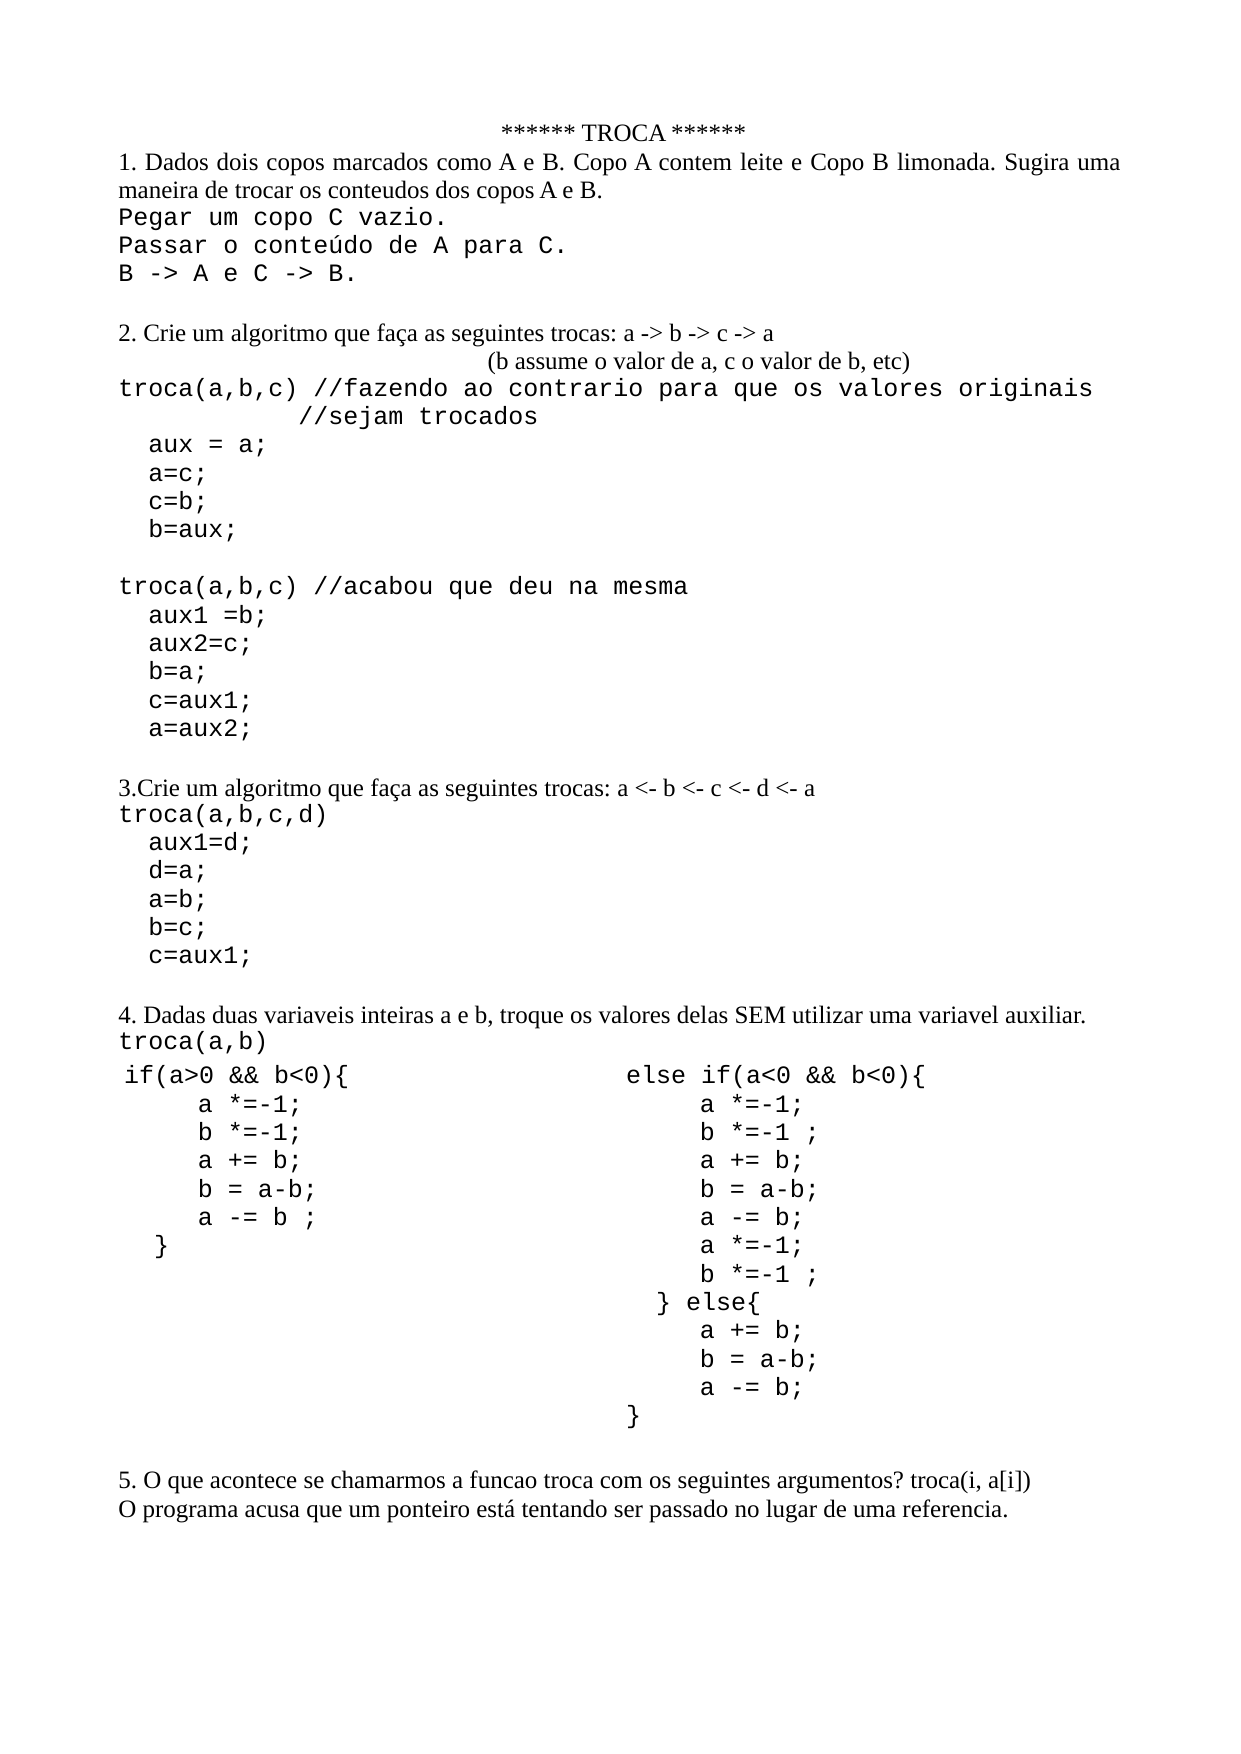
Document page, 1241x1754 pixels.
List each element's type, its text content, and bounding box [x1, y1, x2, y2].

text c=b; [118, 488, 1122, 517]
text O programa acusa que um ponteiro está tentando ser passado no lugar de uma referencia. [118, 1494, 1122, 1523]
text aux = a; [118, 432, 1122, 460]
text a=c; [118, 460, 1122, 488]
text 5. O que acontece se chamarmos a funcao troca com os seguintes argumentos? troca(i, a[i]) [118, 1465, 1122, 1494]
text 4. Dadas duas variaveis inteiras a e b, troque os valores delas SEM utilizar uma variavel auxiliar. [118, 1000, 1122, 1029]
text b=c; [118, 915, 1122, 943]
text aux1=d; [118, 830, 1122, 858]
text troca(a,b) [118, 1029, 1122, 1057]
text Passar o conteúdo de A para C. [118, 233, 1122, 261]
text aux1 =b; [118, 602, 1122, 631]
table_header else if(a<0 && b<0){ a *=-1; b *=-1 ; a += b; b = a-b; a -= b; a *=-1; b *=-1 ; } else{ a += b; b = a-b; a -= b; } [620, 1057, 1122, 1437]
text ****** TROCA ****** [118, 118, 1122, 147]
text troca(a,b,c) //acabou que deu na mesma [118, 574, 1122, 602]
text //sejam trocados [118, 403, 1122, 432]
text (b assume o valor de a, c o valor de b, etc) [118, 346, 1122, 375]
text b=a; [118, 659, 1122, 687]
table_header if(a>0 && b<0){ a *=-1; b *=-1; a += b; b = a-b; a -= b ; } [118, 1057, 620, 1437]
text a=aux2; [118, 716, 1122, 744]
text d=a; [118, 858, 1122, 886]
text B -> A e C -> B. [118, 261, 1122, 289]
text 3.Crie um algoritmo que faça as seguintes trocas: a <- b <- c <- d <- a [118, 773, 1122, 801]
text c=aux1; [118, 687, 1122, 716]
text 2. Crie um algoritmo que faça as seguintes trocas: a -> b -> c -> a [118, 318, 1122, 346]
text troca(a,b,c) //fazendo ao contrario para que os valores originais [118, 375, 1122, 403]
text a=b; [118, 886, 1122, 915]
text c=aux1; [118, 943, 1122, 971]
text 1. Dados dois copos marcados como A e B. Copo A contem leite e Copo B limonada. Sugira uma maneira de trocar os conteudos dos copos A e B. [118, 147, 1122, 204]
text aux2=c; [118, 631, 1122, 659]
text troca(a,b,c,d) [118, 801, 1122, 830]
text Pegar um copo C vazio. [118, 204, 1122, 233]
text b=aux; [118, 517, 1122, 545]
